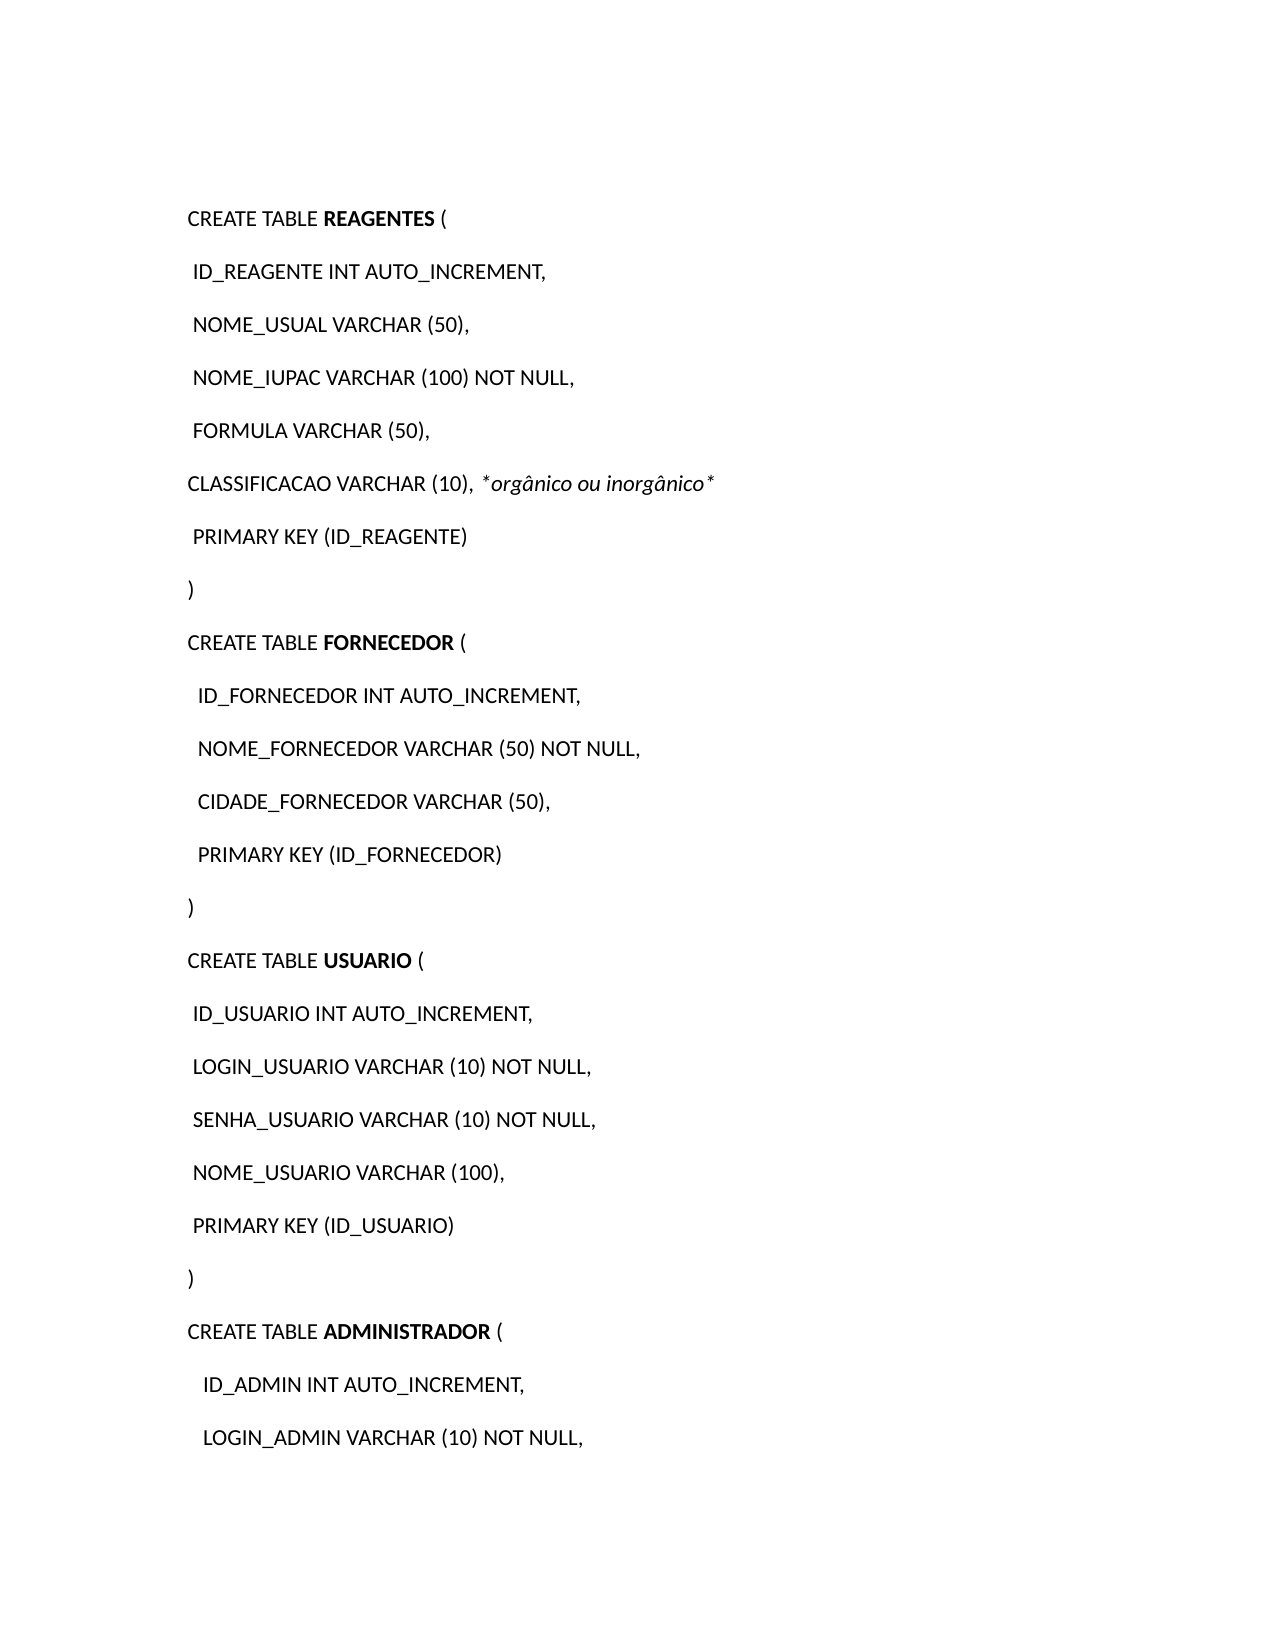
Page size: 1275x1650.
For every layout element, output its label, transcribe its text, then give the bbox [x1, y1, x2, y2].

text NOME_FORNECEDOR VARCHAR (50) NOT NULL, [187, 734, 1087, 762]
text ) [187, 893, 1087, 921]
text LOGIN_USUARIO VARCHAR (10) NOT NULL, [187, 1052, 1087, 1080]
text PRIMARY KEY (ID_FORNECEDOR) [187, 840, 1087, 868]
text CREATE TABLE USUARIO ( [187, 946, 1087, 974]
text FORMULA VARCHAR (50), [187, 416, 1087, 444]
text ID_FORNECEDOR INT AUTO_INCREMENT, [187, 681, 1087, 709]
text CIDADE_FORNECEDOR VARCHAR (50), [187, 787, 1087, 815]
text NOME_USUARIO VARCHAR (100), [187, 1158, 1087, 1186]
text SENHA_USUARIO VARCHAR (10) NOT NULL, [187, 1105, 1087, 1133]
text PRIMARY KEY (ID_REAGENTE) [187, 522, 1087, 550]
text NOME_IUPAC VARCHAR (100) NOT NULL, [187, 363, 1087, 391]
text ID_REAGENTE INT AUTO_INCREMENT, [187, 257, 1087, 285]
text PRIMARY KEY (ID_USUARIO) [187, 1211, 1087, 1239]
text ) [187, 1264, 1087, 1292]
text ) [187, 575, 1087, 603]
text ID_ADMIN INT AUTO_INCREMENT, [187, 1370, 1087, 1398]
text CREATE TABLE FORNECEDOR ( [187, 628, 1087, 656]
text NOME_USUAL VARCHAR (50), [187, 310, 1087, 338]
text ID_USUARIO INT AUTO_INCREMENT, [187, 999, 1087, 1027]
text LOGIN_ADMIN VARCHAR (10) NOT NULL, [187, 1423, 1087, 1451]
text CREATE TABLE ADMINISTRADOR ( [187, 1317, 1087, 1345]
text CLASSIFICACAO VARCHAR (10), *orgânico ou inorgânico* [187, 469, 1087, 497]
text CREATE TABLE REAGENTES ( [187, 204, 1087, 232]
